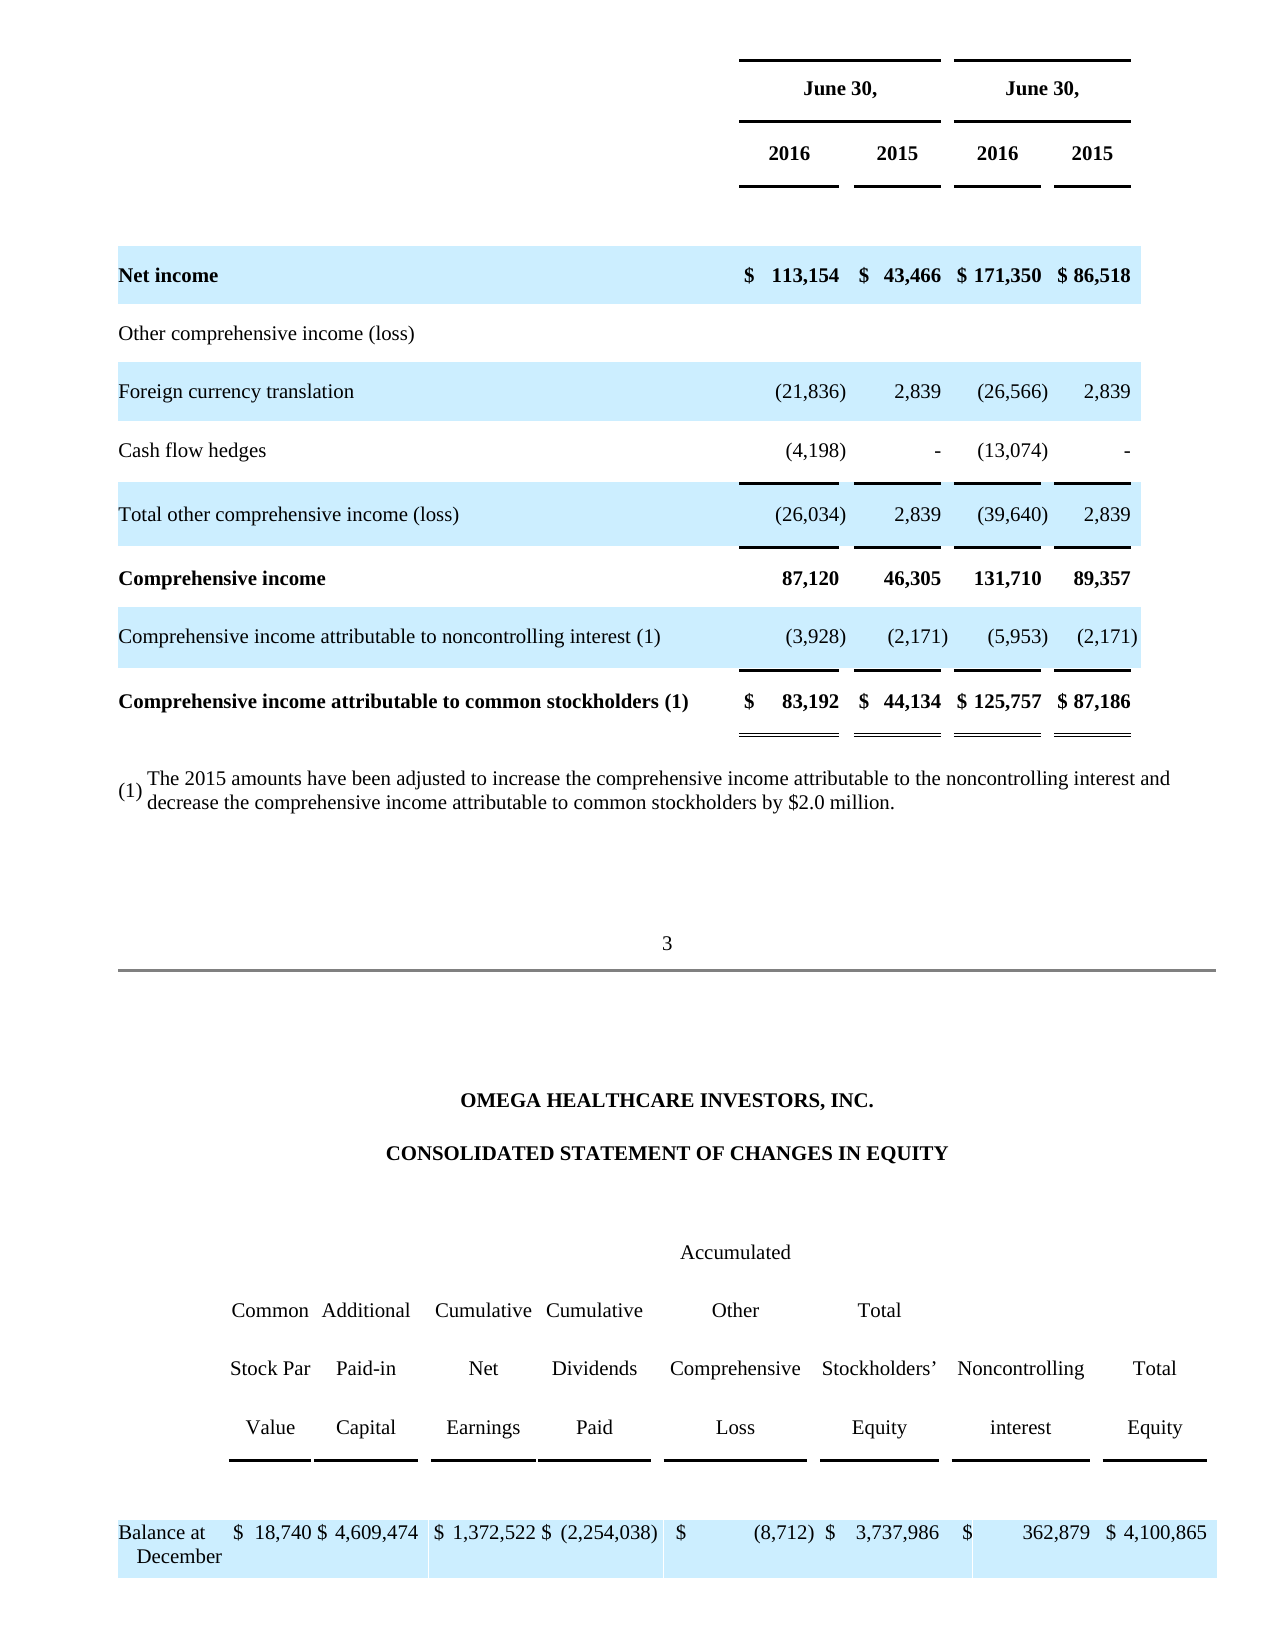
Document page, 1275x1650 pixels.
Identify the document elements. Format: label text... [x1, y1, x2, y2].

table_cell - [1067, 421, 1131, 482]
table_cell [954, 485, 967, 546]
table_cell [1054, 485, 1067, 546]
table_cell [941, 59, 951, 120]
table_header [952, 1223, 1090, 1281]
table_cell $ [664, 1520, 686, 1578]
table_cell Other [664, 1281, 807, 1339]
table_cell $ [739, 672, 754, 733]
table_cell $ [952, 1520, 972, 1578]
table_cell [651, 1339, 661, 1397]
text ​ [118, 1165, 1216, 1194]
table_cell June 30, [954, 62, 1131, 120]
table_cell (2,171 [1067, 607, 1131, 668]
table_cell 46,305 [869, 549, 941, 607]
table_cell ) [839, 421, 851, 482]
table_cell Loss [664, 1398, 807, 1459]
table_cell $ [739, 246, 754, 304]
table_cell Capital [314, 1398, 418, 1459]
table_cell $ [229, 1520, 243, 1578]
table_cell ) [1131, 607, 1141, 668]
table_header [1090, 1223, 1100, 1281]
table_cell [941, 304, 951, 362]
table_cell [1207, 1398, 1217, 1459]
table_cell [1131, 120, 1141, 184]
table_cell Comprehensive income attributable to common stockholders (1) [118, 669, 737, 733]
table_cell [1090, 1281, 1100, 1339]
table_cell 3,737,986 [835, 1520, 939, 1578]
table_cell [954, 304, 967, 362]
table_cell [941, 246, 951, 304]
table_cell (2,171 [869, 607, 941, 668]
table_cell ) [1041, 607, 1052, 668]
table_header [651, 1223, 661, 1281]
table_cell ) [1041, 362, 1052, 421]
table_cell [954, 188, 1041, 246]
table_cell [1103, 1462, 1207, 1520]
table_header [538, 1223, 651, 1281]
table_cell 4,100,865 [1116, 1520, 1207, 1578]
table_cell $ [1103, 1520, 1116, 1578]
table_header [820, 1223, 939, 1281]
table_cell ) [839, 362, 851, 421]
table_header [418, 1223, 428, 1281]
table_cell [118, 1459, 226, 1520]
table_cell Value [229, 1398, 311, 1459]
table_cell [1207, 1339, 1217, 1397]
table_cell (4,198 [754, 421, 839, 482]
table_cell [118, 185, 737, 246]
table_cell Balance at December [118, 1520, 226, 1578]
text ​ [118, 1060, 1216, 1088]
table_cell 171,350 [967, 246, 1041, 304]
table_cell [229, 1462, 311, 1520]
table_cell 86,518 [1067, 246, 1131, 304]
table_cell [807, 1398, 818, 1459]
table_cell 2015 [1054, 123, 1131, 184]
table_cell Comprehensive income [118, 546, 737, 607]
table_cell (39,640 [967, 485, 1041, 546]
table_cell [1041, 123, 1052, 184]
table_cell Comprehensive income attributable to noncontrolling interest (1) [118, 607, 737, 668]
table_header [939, 1223, 949, 1281]
table_cell [739, 607, 754, 668]
table_cell ) [1041, 421, 1052, 482]
table_header Accumulated [664, 1223, 807, 1281]
table_cell [1054, 188, 1131, 246]
table_cell (13,074 [967, 421, 1041, 482]
table_cell [1131, 304, 1141, 362]
table_cell [954, 549, 967, 607]
table_cell 87,120 [754, 549, 839, 607]
text 3 [118, 931, 1216, 955]
table_cell $ [431, 1520, 444, 1578]
table_cell Total [820, 1281, 939, 1339]
table_cell Earnings [431, 1398, 536, 1459]
table_cell June 30, [739, 62, 941, 120]
table_cell [941, 546, 951, 607]
table_cell 2,839 [1067, 362, 1131, 421]
table_cell [839, 546, 851, 607]
table_cell [954, 421, 967, 482]
table_cell [1131, 185, 1141, 246]
table_cell $ [954, 246, 967, 304]
table_cell ) [807, 1520, 818, 1578]
table_cell [1131, 669, 1141, 733]
table_cell [941, 669, 951, 733]
table_cell Common [229, 1281, 311, 1339]
table_cell Stockholders’ [820, 1339, 939, 1397]
table_header [807, 1223, 818, 1281]
table_cell interest [952, 1398, 1090, 1459]
table_header [118, 1223, 226, 1281]
table_cell [1131, 482, 1141, 546]
table_cell (26,034 [754, 485, 839, 546]
table_cell [1207, 1281, 1217, 1339]
table_cell 2,839 [869, 485, 941, 546]
table_cell $ [820, 1520, 835, 1578]
table_cell [1067, 304, 1131, 362]
table_cell [854, 421, 869, 482]
table_cell [754, 304, 839, 362]
table_cell [939, 1339, 949, 1397]
table_cell 1,372,522 [444, 1520, 536, 1578]
table_cell [1054, 607, 1067, 668]
table_cell 113,154 [754, 246, 839, 304]
table_cell - [869, 421, 941, 482]
table_cell [941, 362, 951, 421]
table_cell Noncontrolling [952, 1339, 1090, 1397]
table_cell Foreign currency translation [118, 362, 737, 421]
table_cell [854, 188, 941, 246]
table_cell 2,839 [869, 362, 941, 421]
table_cell $ [854, 246, 869, 304]
table_cell Paid [538, 1398, 651, 1459]
table_cell [1090, 1459, 1100, 1520]
table_cell [941, 185, 951, 246]
table_cell 4,609,474 [327, 1520, 418, 1578]
table_cell [941, 120, 951, 184]
table_cell [939, 1520, 949, 1578]
table_cell [1041, 246, 1052, 304]
table_cell Stock Par [229, 1339, 311, 1397]
table_cell [839, 304, 851, 362]
table_cell 89,357 [1067, 549, 1131, 607]
table_cell (21,836 [754, 362, 839, 421]
table_cell [418, 1520, 428, 1578]
table_header [1207, 1223, 1217, 1281]
table_header [229, 1223, 311, 1281]
table_cell $ [1054, 672, 1067, 733]
table_cell [538, 1462, 651, 1520]
table_cell [839, 246, 851, 304]
table_cell 2015 [854, 123, 941, 184]
table_cell [739, 304, 754, 362]
table_cell [954, 362, 967, 421]
table_cell [739, 485, 754, 546]
table_cell [418, 1281, 428, 1339]
table_cell $ [314, 1520, 327, 1578]
table_cell [118, 1339, 226, 1397]
table_cell $ [954, 672, 967, 733]
table_cell [1090, 1398, 1100, 1459]
table_cell Comprehensive [664, 1339, 807, 1397]
table_cell [431, 1462, 536, 1520]
table_cell Paid-in [314, 1339, 418, 1397]
table_cell [869, 304, 941, 362]
table_cell ) [651, 1520, 661, 1578]
table_cell [954, 607, 967, 668]
table_cell [839, 185, 851, 246]
table_cell 18,740 [243, 1520, 311, 1578]
table_cell Additional [314, 1281, 418, 1339]
table_cell [807, 1339, 818, 1397]
table_cell [807, 1459, 818, 1520]
table_cell $ [538, 1520, 551, 1578]
table_header [314, 1223, 418, 1281]
table_cell Equity [820, 1398, 939, 1459]
table_cell 87,186 [1067, 672, 1131, 733]
table_cell (8,712 [686, 1520, 807, 1578]
table_cell 362,879 [973, 1520, 1090, 1578]
text OMEGA HEALTHCARE INVESTORS, INC. [118, 1088, 1216, 1112]
table_cell Net [431, 1339, 536, 1397]
table_cell [418, 1398, 428, 1459]
table_cell [118, 120, 737, 184]
table_cell [939, 1398, 949, 1459]
table_cell [952, 1462, 1090, 1520]
table_cell (3,928 [754, 607, 839, 668]
table_cell [1054, 549, 1067, 607]
table_cell [418, 1339, 428, 1397]
table_cell [418, 1459, 428, 1520]
table_cell [939, 1281, 949, 1339]
table_cell Cash flow hedges [118, 421, 737, 482]
table_cell ) [839, 482, 851, 546]
table_cell Total [1103, 1339, 1207, 1397]
table_cell Equity [1103, 1398, 1207, 1459]
table_cell [739, 362, 754, 421]
table_cell [1054, 362, 1067, 421]
table_cell [1041, 185, 1052, 246]
table_cell [941, 421, 951, 482]
table_cell [1041, 304, 1052, 362]
table_cell 43,466 [869, 246, 941, 304]
table_cell [739, 549, 754, 607]
table_cell [967, 304, 1041, 362]
table_cell [1131, 246, 1141, 304]
table_cell [1103, 1281, 1207, 1339]
table_cell (2,254,038 [551, 1520, 651, 1578]
table_header [431, 1223, 536, 1281]
table_cell Total other comprehensive income (loss) [118, 482, 737, 546]
table_cell (5,953 [967, 607, 1041, 668]
table_cell [664, 1462, 807, 1520]
table_cell [1041, 546, 1052, 607]
table_header [1103, 1223, 1207, 1281]
table_cell Cumulative [431, 1281, 536, 1339]
table_cell [839, 123, 851, 184]
text CONSOLIDATED STATEMENT OF CHANGES IN EQUITY [118, 1141, 1216, 1165]
table_cell [854, 607, 869, 668]
table_cell [854, 549, 869, 607]
table_cell [854, 304, 869, 362]
table_cell [941, 482, 951, 546]
table_cell [1131, 546, 1141, 607]
table_cell Other comprehensive income (loss) [118, 304, 737, 362]
table_cell $ [854, 672, 869, 733]
table_cell 2016 [954, 123, 1041, 184]
table_cell 131,710 [967, 549, 1041, 607]
table_cell [314, 1462, 418, 1520]
table_cell [1054, 304, 1067, 362]
table_cell ) [839, 607, 851, 668]
table_cell ) [1041, 482, 1052, 546]
table_cell [739, 421, 754, 482]
table_cell [939, 1459, 949, 1520]
table_cell [651, 1459, 661, 1520]
table_cell [1041, 669, 1052, 733]
table_cell [118, 59, 737, 120]
table_cell ) [941, 607, 951, 668]
table_cell [1131, 362, 1141, 421]
table_cell [118, 1281, 226, 1339]
table_cell [118, 1398, 226, 1459]
table_cell [739, 188, 839, 246]
table_cell [839, 669, 851, 733]
table_cell [651, 1398, 661, 1459]
table_cell 44,134 [869, 672, 941, 733]
table_cell [952, 1281, 1090, 1339]
table_cell (26,566 [967, 362, 1041, 421]
table_cell Cumulative [538, 1281, 651, 1339]
table_cell $ [1054, 246, 1067, 304]
table_cell [1090, 1339, 1100, 1397]
table_header The 2015 amounts have been adjusted to increase the comprehensive income attributable to the noncontrolling interest and decrease the comprehensive income attributable to common stockholders by $2.0 million. [147, 766, 1216, 814]
table_cell Net income [118, 246, 737, 304]
table_cell [1131, 59, 1141, 120]
table_cell 125,757 [967, 672, 1041, 733]
table_cell [1131, 421, 1141, 482]
table_cell [1207, 1459, 1217, 1520]
table_cell [854, 362, 869, 421]
table_cell 2,839 [1067, 485, 1131, 546]
table_header (1) [118, 766, 147, 814]
table_cell [820, 1462, 939, 1520]
table_cell [651, 1281, 661, 1339]
table_cell 83,192 [754, 672, 839, 733]
table_cell [1054, 421, 1067, 482]
table_cell [854, 485, 869, 546]
table_cell Dividends [538, 1339, 651, 1397]
table_cell [807, 1281, 818, 1339]
table_cell 2016 [739, 123, 839, 184]
table_cell [1207, 1520, 1217, 1578]
table_cell [1090, 1520, 1100, 1578]
